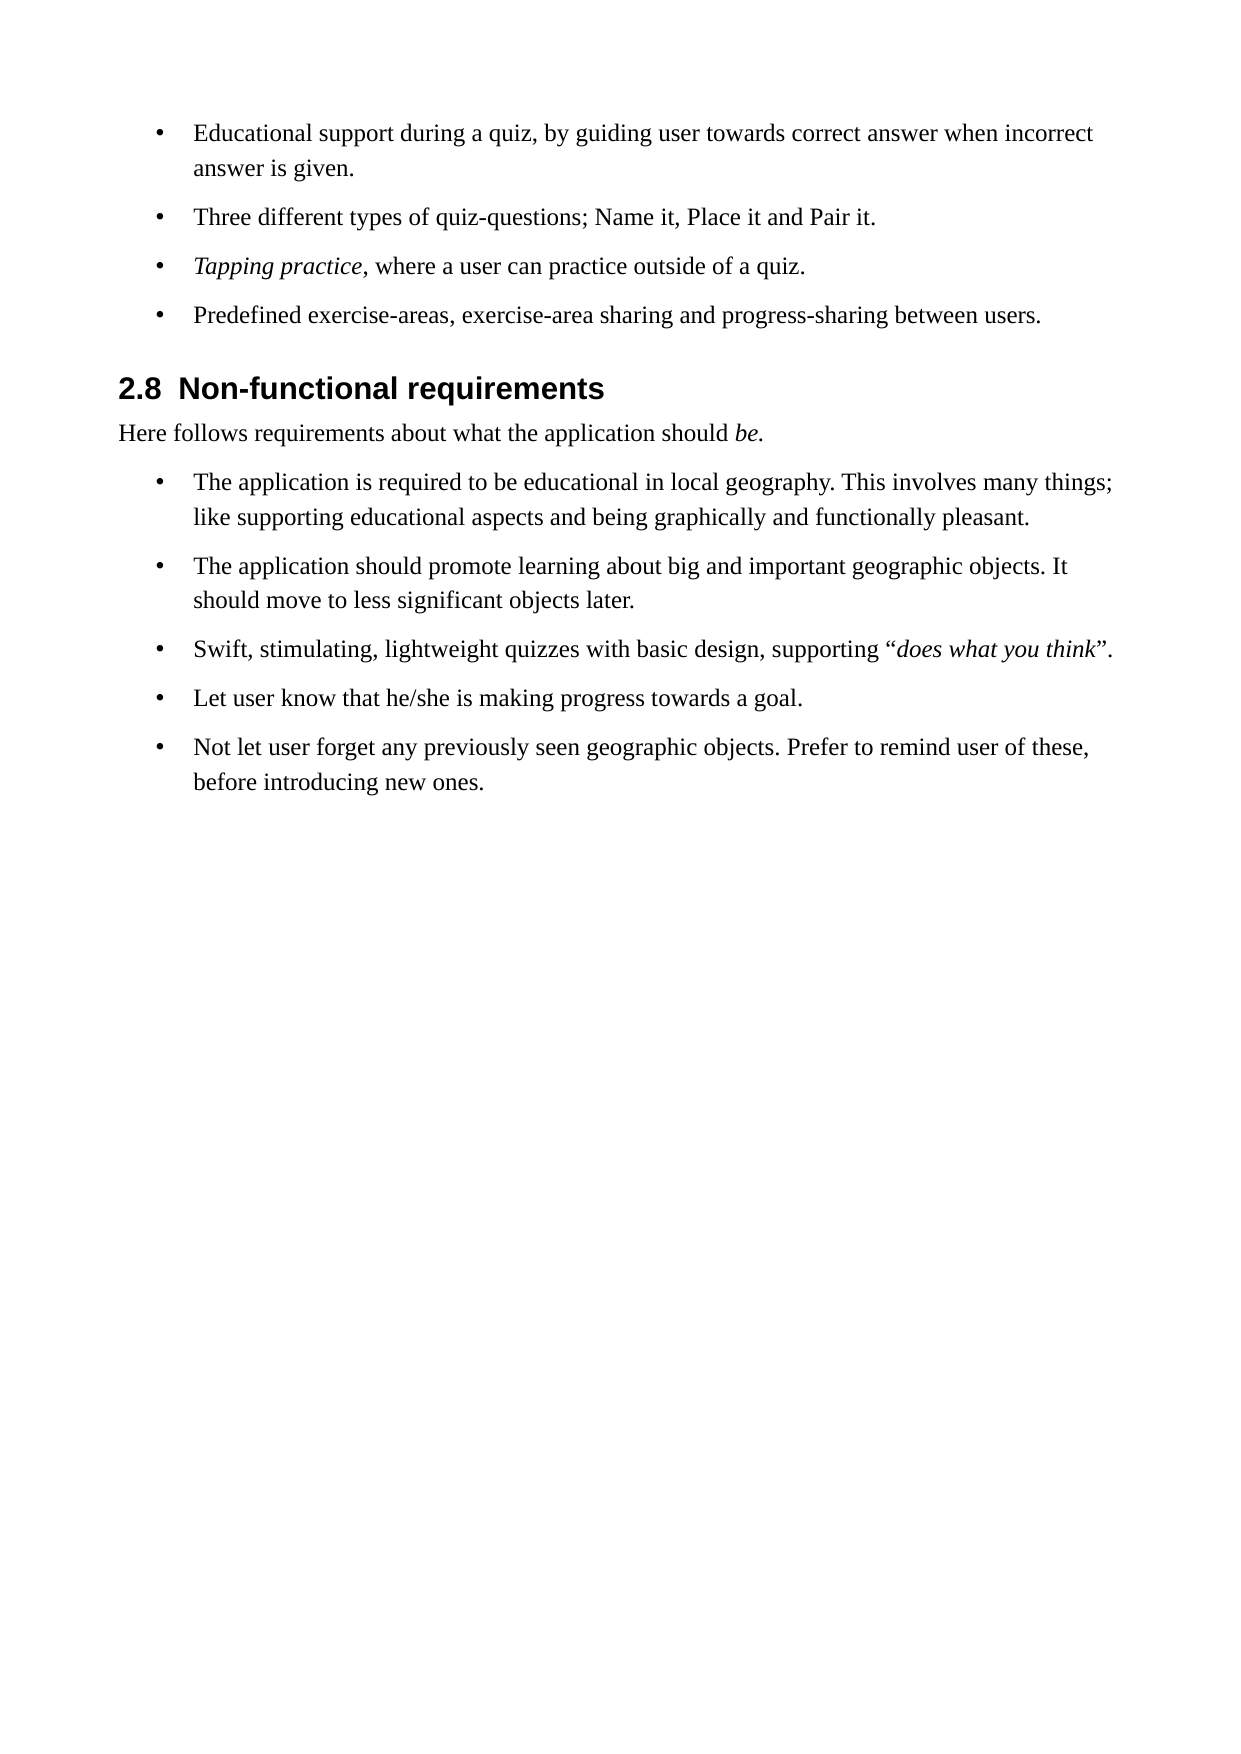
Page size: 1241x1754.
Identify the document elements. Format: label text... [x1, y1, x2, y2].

list Educational support during a quiz, by guiding user towards correct answer when incorrect answer is given. [156, 118, 1122, 181]
list Three different types of quiz-questions; Name it, Place it and Pair it. [156, 202, 1122, 230]
text Here follows requirements about what the application should be. [118, 418, 1122, 447]
list The application should promote learning about big and important geographic objects. It should move to less significant objects later. [156, 551, 1122, 614]
list The application is required to be educational in local geography. This involves many things; like supporting educational aspects and being graphically and functionally pleasant. [156, 467, 1122, 530]
list Tapping practice, where a user can practice outside of a quiz. [156, 251, 1122, 279]
list Predefined exercise-areas, exercise-area sharing and progress-sharing between users. [156, 300, 1122, 328]
list Let user know that he/she is making progress towards a goal. [156, 683, 1122, 712]
list Swift, stimulating, lightweight quizzes with basic design, supporting “does what you think”. [156, 634, 1122, 663]
list Not let user forget any previously seen geographic objects. Prefer to remind user of these, before introducing new ones. [156, 732, 1122, 796]
subtitle Non-functional requirements [118, 370, 1122, 406]
